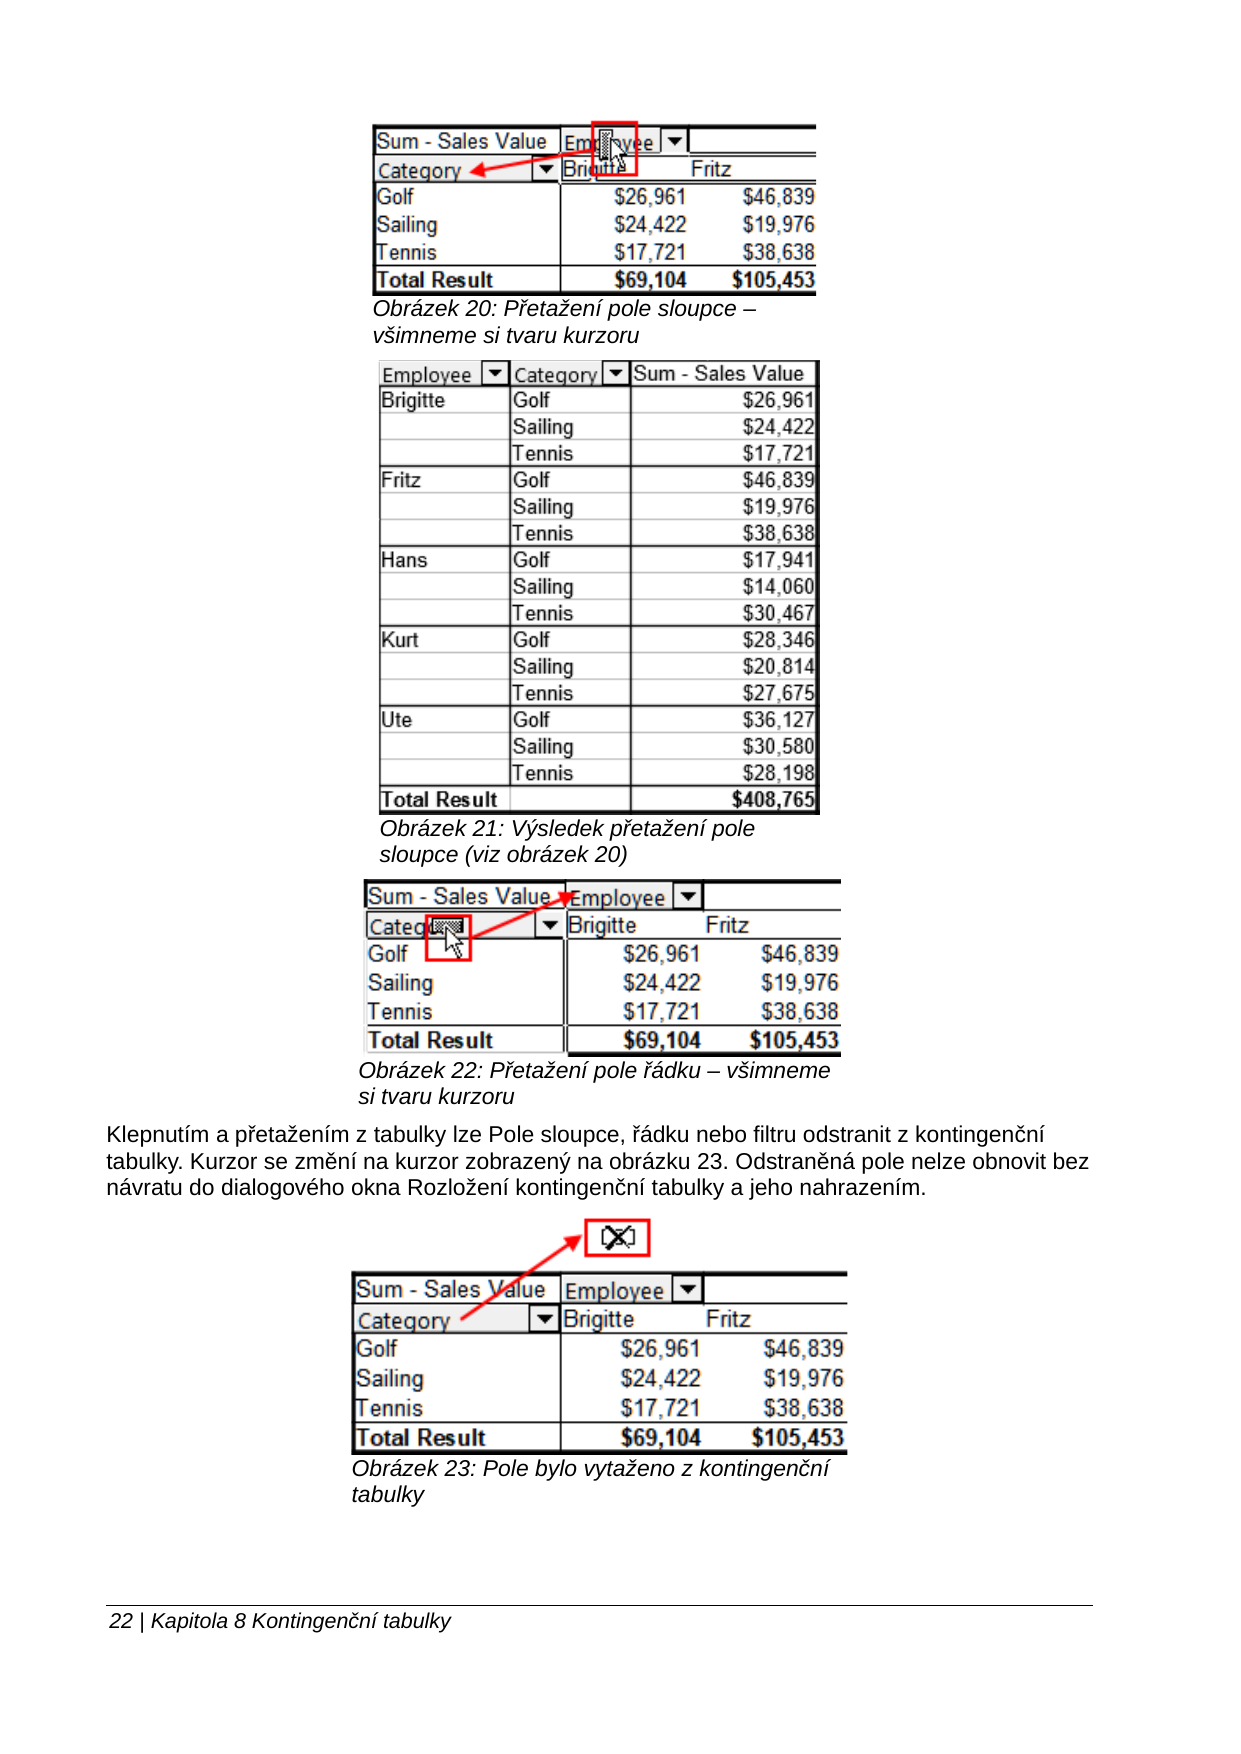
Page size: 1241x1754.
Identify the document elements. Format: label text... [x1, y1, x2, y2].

picture [372, 118, 817, 296]
text Obrázek 23: Pole bylo vytaženo z kontingenční tabulky [351, 1455, 848, 1508]
text Klepnutím a přetažením z tabulky lze Pole sloupce, řádku nebo filtru odstranit z kontingenční tabulky. Kurzor se změní na kurzor zobrazený na obrázku 23. Odstraněná pole nelze obnovit bez návratu do dialogového okna Rozložení kontingenční tabulky a jeho nahrazením. [106, 1121, 1093, 1200]
text Obrázek 20: Přetažení pole sloupce – všimneme si tvaru kurzoru [372, 118, 827, 348]
text Obrázek 21: Výsledek přetažení pole sloupce (viz obrázek 20) [379, 815, 819, 867]
picture [351, 1212, 848, 1455]
picture [363, 879, 841, 1057]
picture [378, 360, 820, 815]
text Obrázek 22: Přetažení pole řádku – všimneme si tvaru kurzoru [358, 879, 841, 1109]
